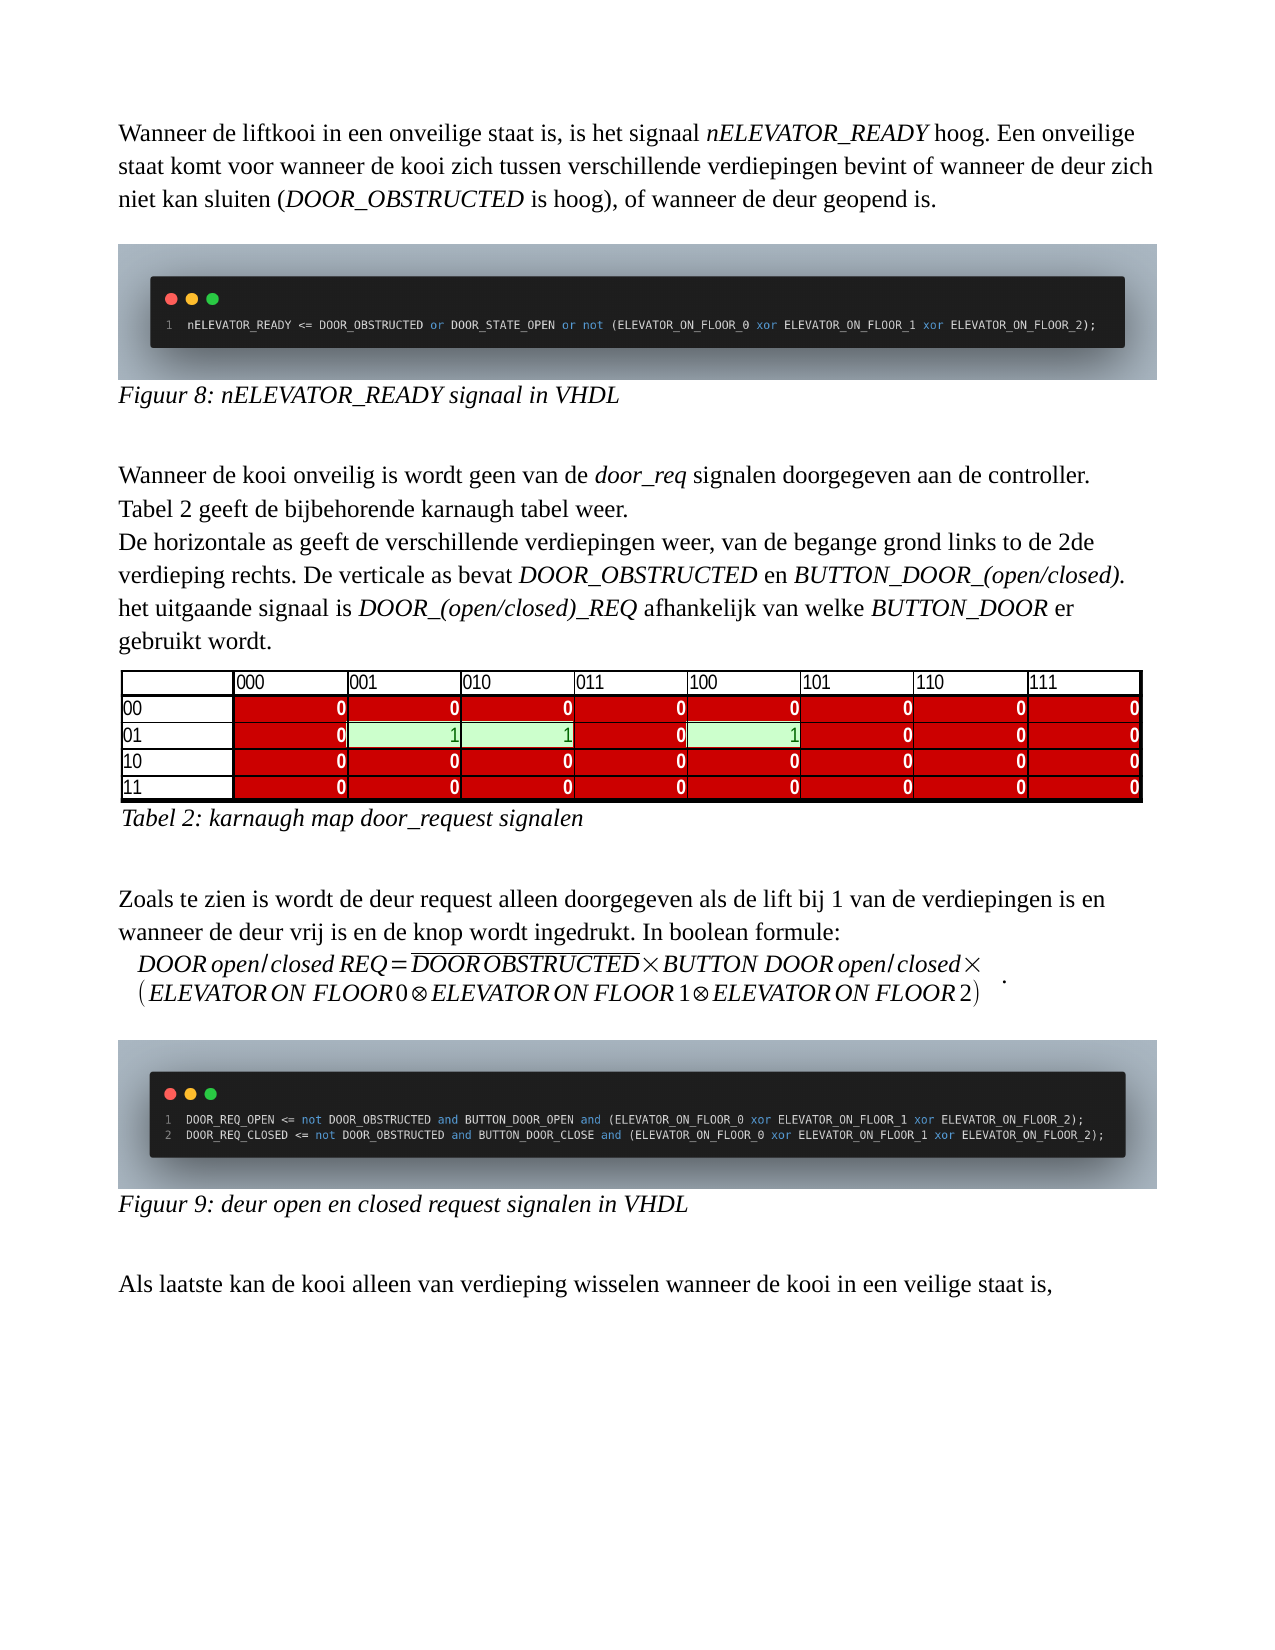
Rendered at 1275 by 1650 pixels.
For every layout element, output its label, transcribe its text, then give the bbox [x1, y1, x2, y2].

picture [118, 1040, 1157, 1189]
text Tabel 2: karnaugh map door_request signalen [575, 672, 687, 694]
text Figuur 8: nELEVATOR_READY signaal in VHDL [118, 380, 1157, 409]
text Tabel 2: karnaugh map door_request signalen [462, 672, 574, 694]
text Tabel 2: karnaugh map door_request signalen [121, 803, 1143, 832]
text Tabel 2: karnaugh map door_request signalen [349, 672, 460, 694]
text Tabel 2: karnaugh map door_request signalen [123, 750, 232, 775]
text Tabel 2: karnaugh map door_request signalen [801, 672, 913, 694]
text Tabel 2: karnaugh map door_request signalen [123, 697, 232, 722]
text Tabel 2: karnaugh map door_request signalen [123, 777, 232, 798]
text Zoals te zien is wordt de deur request alleen doorgegeven als de lift bij 1 van de verdiepingen is en wanneer de deur vrij is en de knop wordt ingedrukt. In boolean formule: . [118, 884, 1157, 1009]
text Tabel 2: karnaugh map door_request signalen [1029, 672, 1139, 694]
text Als laatste kan de kooi alleen van verdieping wisselen wanneer de kooi in een veilige staat is, [118, 1269, 1157, 1331]
text Wanneer de kooi onveilig is wordt geen van de door_req signalen doorgegeven aan de controller. Tabel 2 geeft de bijbehorende karnaugh tabel weer. De horizontale as geeft de verschillende verdiepingen weer, van de begange grond links to de 2de verdieping rechts. De verticale as bevat DOOR_OBSTRUCTED en BUTTON_DOOR_(open/closed). het uitgaande signaal is DOOR_(open/closed)_REQ afhankelijk van welke BUTTON_DOOR er gebruikt wordt. [118, 461, 1157, 654]
text Tabel 2: karnaugh map door_request signalen [123, 723, 232, 748]
text Wanneer de liftkooi in een onveilige staat is, is het signaal nELEVATOR_READY hoog. Een onveilige staat komt voor wanneer de kooi zich tussen verschillende verdiepingen bevint of wanneer de deur zich niet kan sluiten (DOOR_OBSTRUCTED is hoog), of wanneer de deur geopend is. [118, 118, 1157, 213]
picture [118, 244, 1157, 380]
text Tabel 2: karnaugh map door_request signalen [123, 672, 232, 694]
text Tabel 2: karnaugh map door_request signalen [235, 672, 347, 694]
text Figuur 9: deur open en closed request signalen in VHDL [118, 1189, 1157, 1217]
text Tabel 2: karnaugh map door_request signalen [688, 672, 800, 694]
text Tabel 2: karnaugh map door_request signalen [914, 672, 1027, 694]
